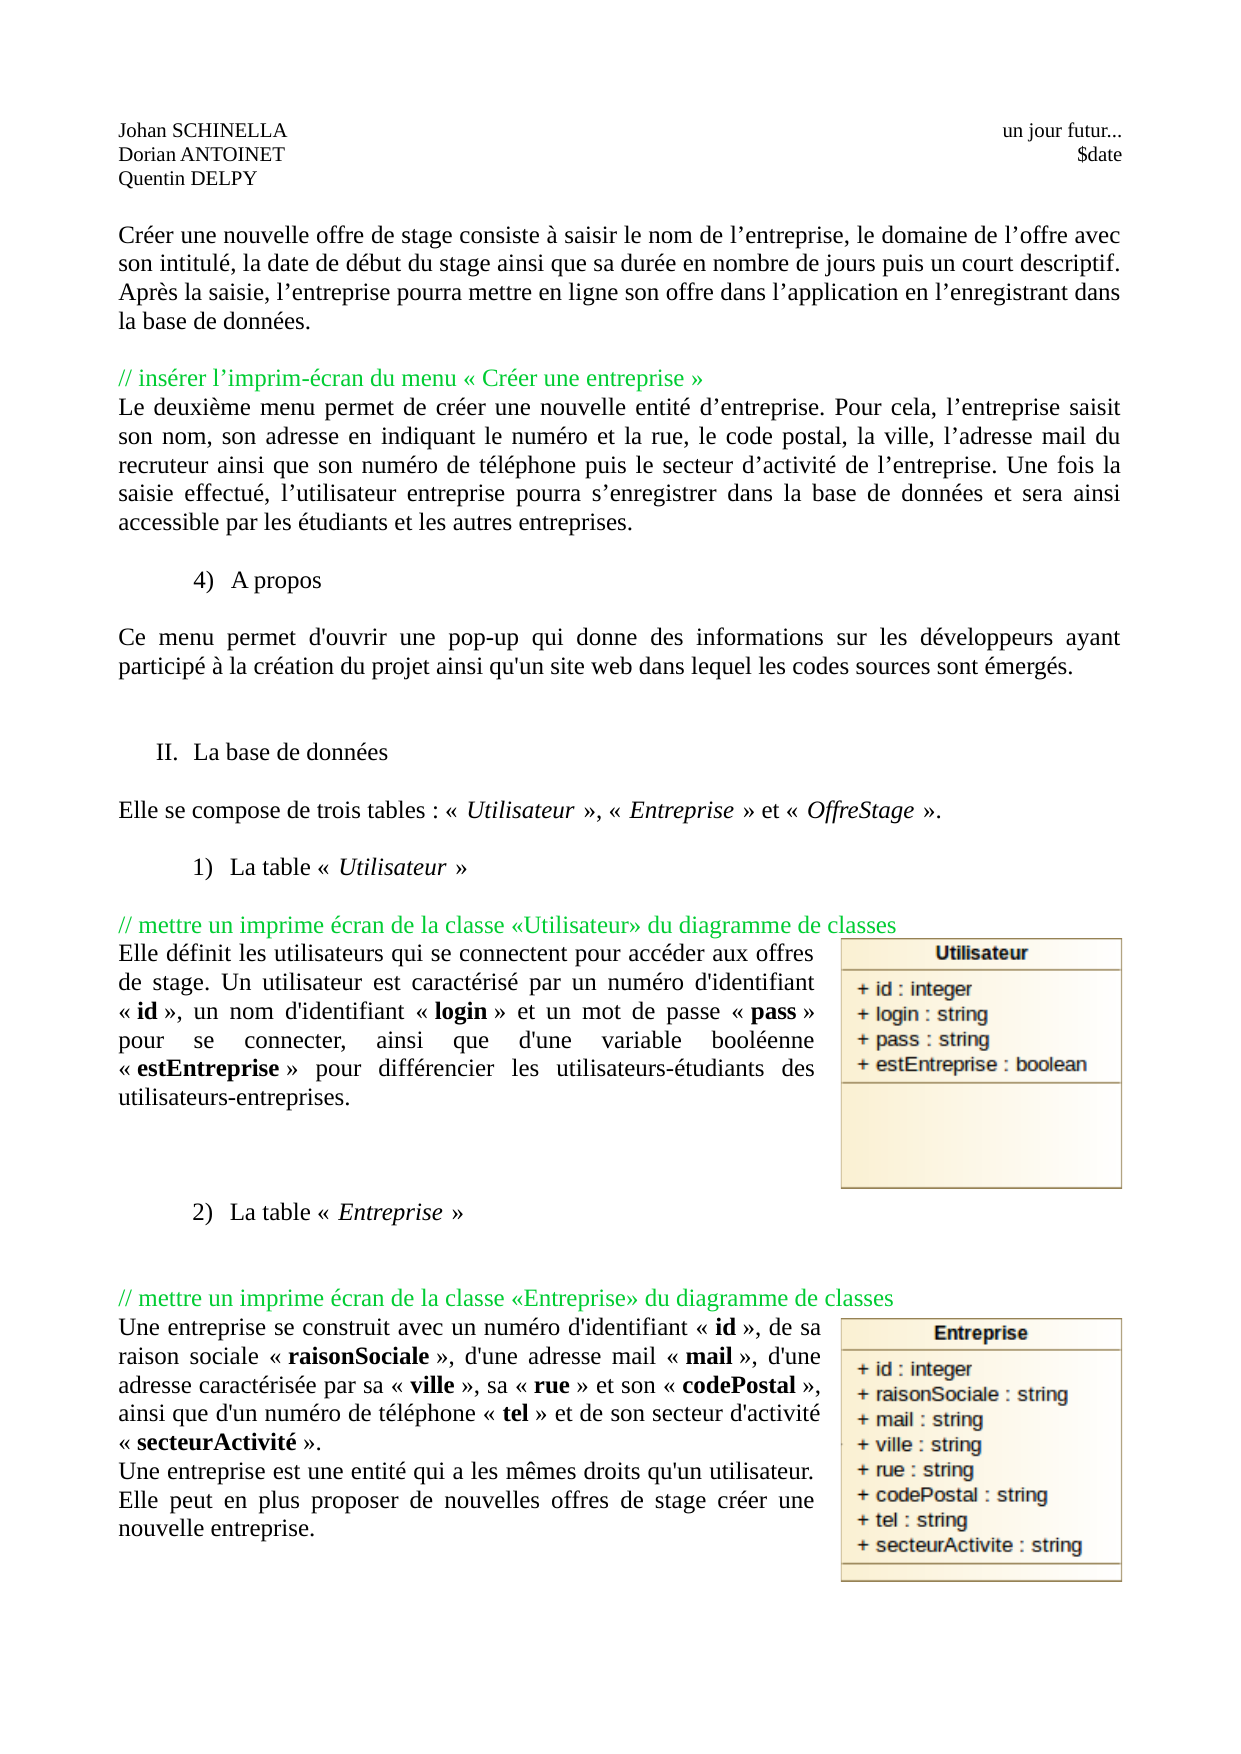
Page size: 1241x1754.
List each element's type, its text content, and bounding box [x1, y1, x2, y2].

text Elle définit les utilisateurs qui se connectent pour accéder aux offres de stage. Un utilisateur est caractérisé par un numéro d'identifiant « id », un nom d'identifiant « login » et un mot de passe « pass » pour se connecter, ainsi que d'une variable booléenne « estEntreprise » pour différencier les utilisateurs-étudiants des utilisateurs-entreprises. [118, 938, 815, 1111]
list La table « Entreprise » [192, 1197, 1122, 1226]
text Une entreprise se construit avec un numéro d'identifiant « id », de sa raison sociale « raisonSociale », d'une adresse mail « mail », d'une adresse caractérisée par sa « ville », sa « rue » et son « codePostal », ainsi que d'un numéro de téléphone « tel » et de son secteur d'activité « secteurActivité ». [118, 1312, 821, 1456]
text // mettre un imprime écran de la classe «Utilisateur» du diagramme de classes [118, 910, 1122, 938]
text // mettre un imprime écran de la classe «Entreprise» du diagramme de classes [118, 1283, 1122, 1312]
list Elle se compose de trois tables : « Utilisateur », « Entreprise » et « OffreStage ». [118, 795, 1122, 823]
picture [840, 1318, 1123, 1582]
list A propos [193, 565, 1122, 593]
picture [840, 938, 1123, 1189]
text Le deuxième menu permet de créer une nouvelle entité d’entreprise. Pour cela, l’entreprise saisit son nom, son adresse en indiquant le numéro et la rue, le code postal, la ville, l’adresse mail du recruteur ainsi que son numéro de téléphone puis le secteur d’activité de l’entreprise. Une fois la saisie effectué, l’utilisateur entreprise pourra s’enregistrer dans la base de données et sera ainsi accessible par les étudiants et les autres entreprises. [118, 392, 1122, 536]
list La table « Utilisateur » [192, 852, 1122, 881]
text Une entreprise est une entité qui a les mêmes droits qu'un utilisateur. Elle peut en plus proposer de nouvelles offres de stage créer une nouvelle entreprise. [118, 1456, 815, 1542]
list La base de données [156, 737, 1122, 766]
text Ce menu permet d'ouvrir une pop-up qui donne des informations sur les développeurs ayant participé à la création du projet ainsi qu'un site web dans lequel les codes sources sont émergés. [118, 622, 1122, 680]
text Créer une nouvelle offre de stage consiste à saisir le nom de l’entreprise, le domaine de l’offre avec son intitulé, la date de début du stage ainsi que sa durée en nombre de jours puis un court descriptif. Après la saisie, l’entreprise pourra mettre en ligne son offre dans l’application en l’enregistrant dans la base de données. [118, 220, 1122, 335]
text // insérer l’imprim-écran du menu « Créer une entreprise » [118, 363, 1122, 392]
